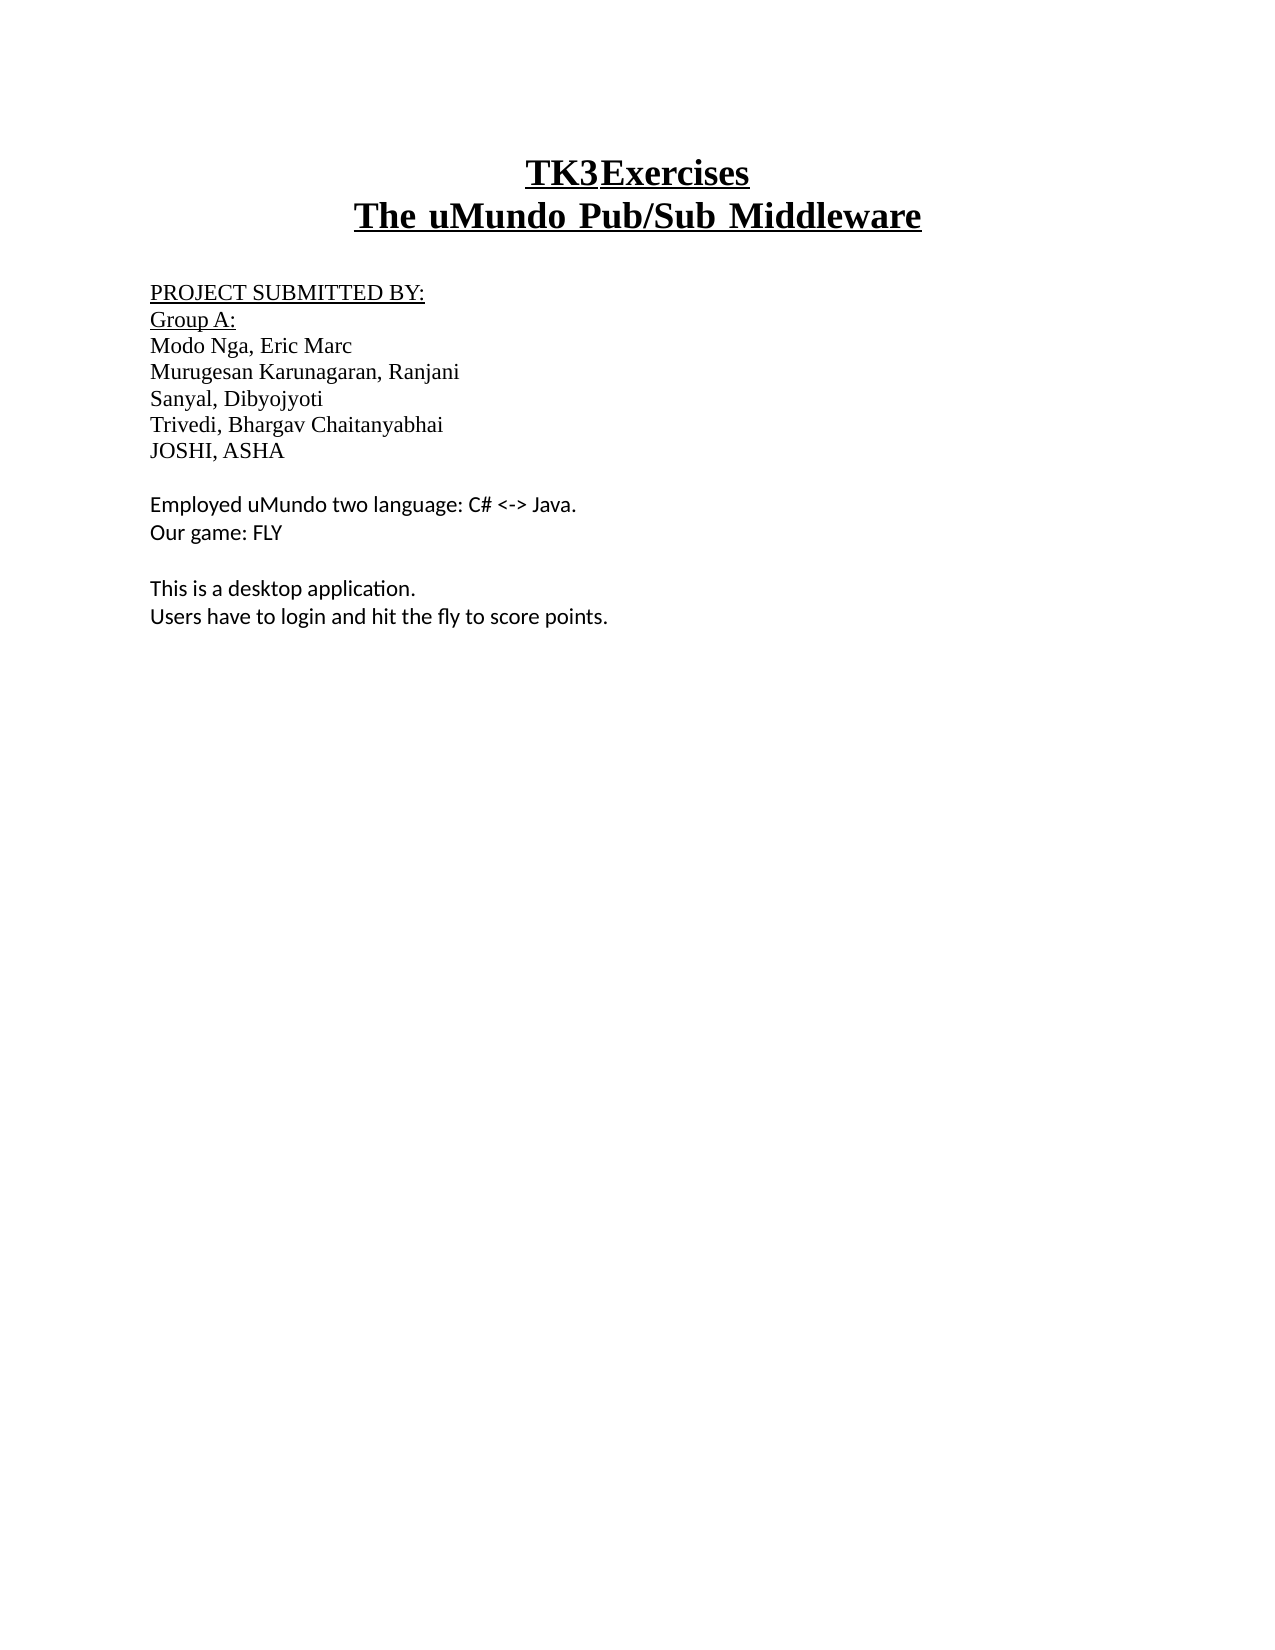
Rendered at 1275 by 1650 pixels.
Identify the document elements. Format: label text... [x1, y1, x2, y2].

text The uMundo Pub/Sub Middleware [150, 193, 1125, 236]
text This is a desktop application. [150, 574, 1125, 602]
text TK3 Exercises [150, 150, 1125, 193]
text Murugesan Karunagaran, Ranjani [150, 358, 1125, 385]
text Trivedi, Bhargav Chaitanyabhai [150, 411, 1125, 437]
text Modo Nga, Eric Marc [150, 332, 1125, 358]
text Users have to login and hit the fly to score points. [150, 602, 1125, 630]
text Sanyal, Dibyojyoti [150, 385, 1125, 411]
text Employed uMundo two language: C# <-> Java. [150, 490, 1125, 518]
text Our game: FLY [150, 518, 1125, 546]
text PROJECT SUBMITTED BY: [150, 279, 1125, 306]
text JOSHI, ASHA [150, 437, 1125, 464]
text Group A: [150, 306, 1125, 332]
